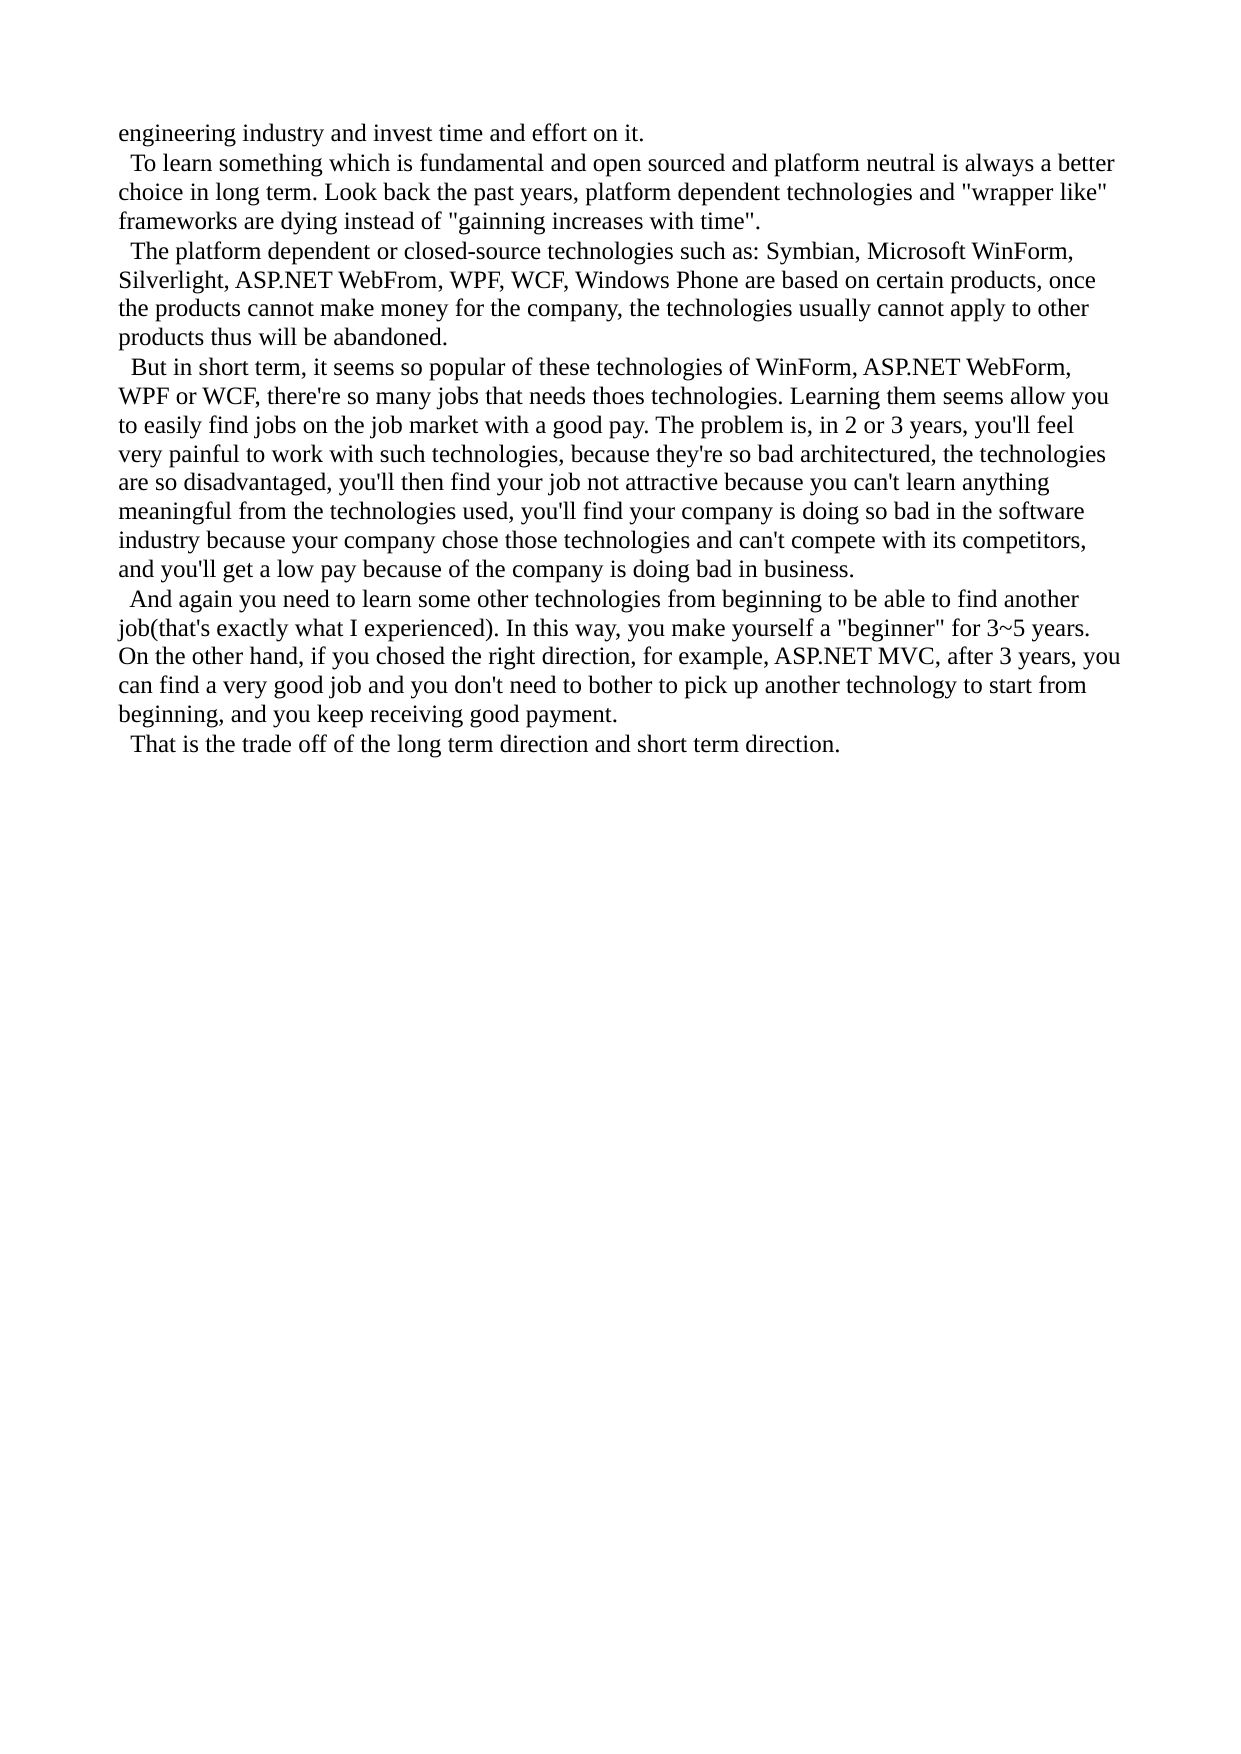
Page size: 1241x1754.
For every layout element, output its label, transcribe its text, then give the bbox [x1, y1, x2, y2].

text And again you need to learn some other technologies from beginning to be able to find another job(that's exactly what I experienced). In this way, you make yourself a "beginner" for 3~5 years. On the other hand, if you chosed the right direction, for example, ASP.NET MVC, after 3 years, you can find a very good job and you don't need to bother to pick up another technology to start from beginning, and you keep receiving good payment. [118, 584, 1122, 728]
text engineering industry and invest time and effort on it. [118, 118, 1122, 147]
text That is the trade off of the long term direction and short term direction. [118, 729, 1122, 758]
text But in short term, it seems so popular of these technologies of WinForm, ASP.NET WebForm, WPF or WCF, there're so many jobs that needs thoes technologies. Learning them seems allow you to easily find jobs on the job market with a good pay. The problem is, in 2 or 3 years, you'll feel very painful to work with such technologies, because they're so bad architectured, the technologies are so disadvantaged, you'll then find your job not attractive because you can't learn anything meaningful from the technologies used, you'll find your company is doing so bad in the software industry because your company chose those technologies and can't compete with its competitors, and you'll get a low pay because of the company is doing bad in business. [118, 352, 1122, 582]
text To learn something which is fundamental and open sourced and platform neutral is always a better choice in long term. Look back the past years, platform dependent technologies and "wrapper like" frameworks are dying instead of "gainning increases with time". [118, 148, 1122, 234]
text The platform dependent or closed-source technologies such as: Symbian, Microsoft WinForm, Silverlight, ASP.NET WebFrom, WPF, WCF, Windows Phone are based on certain products, once the products cannot make money for the company, the technologies usually cannot apply to other products thus will be abandoned. [118, 236, 1122, 351]
